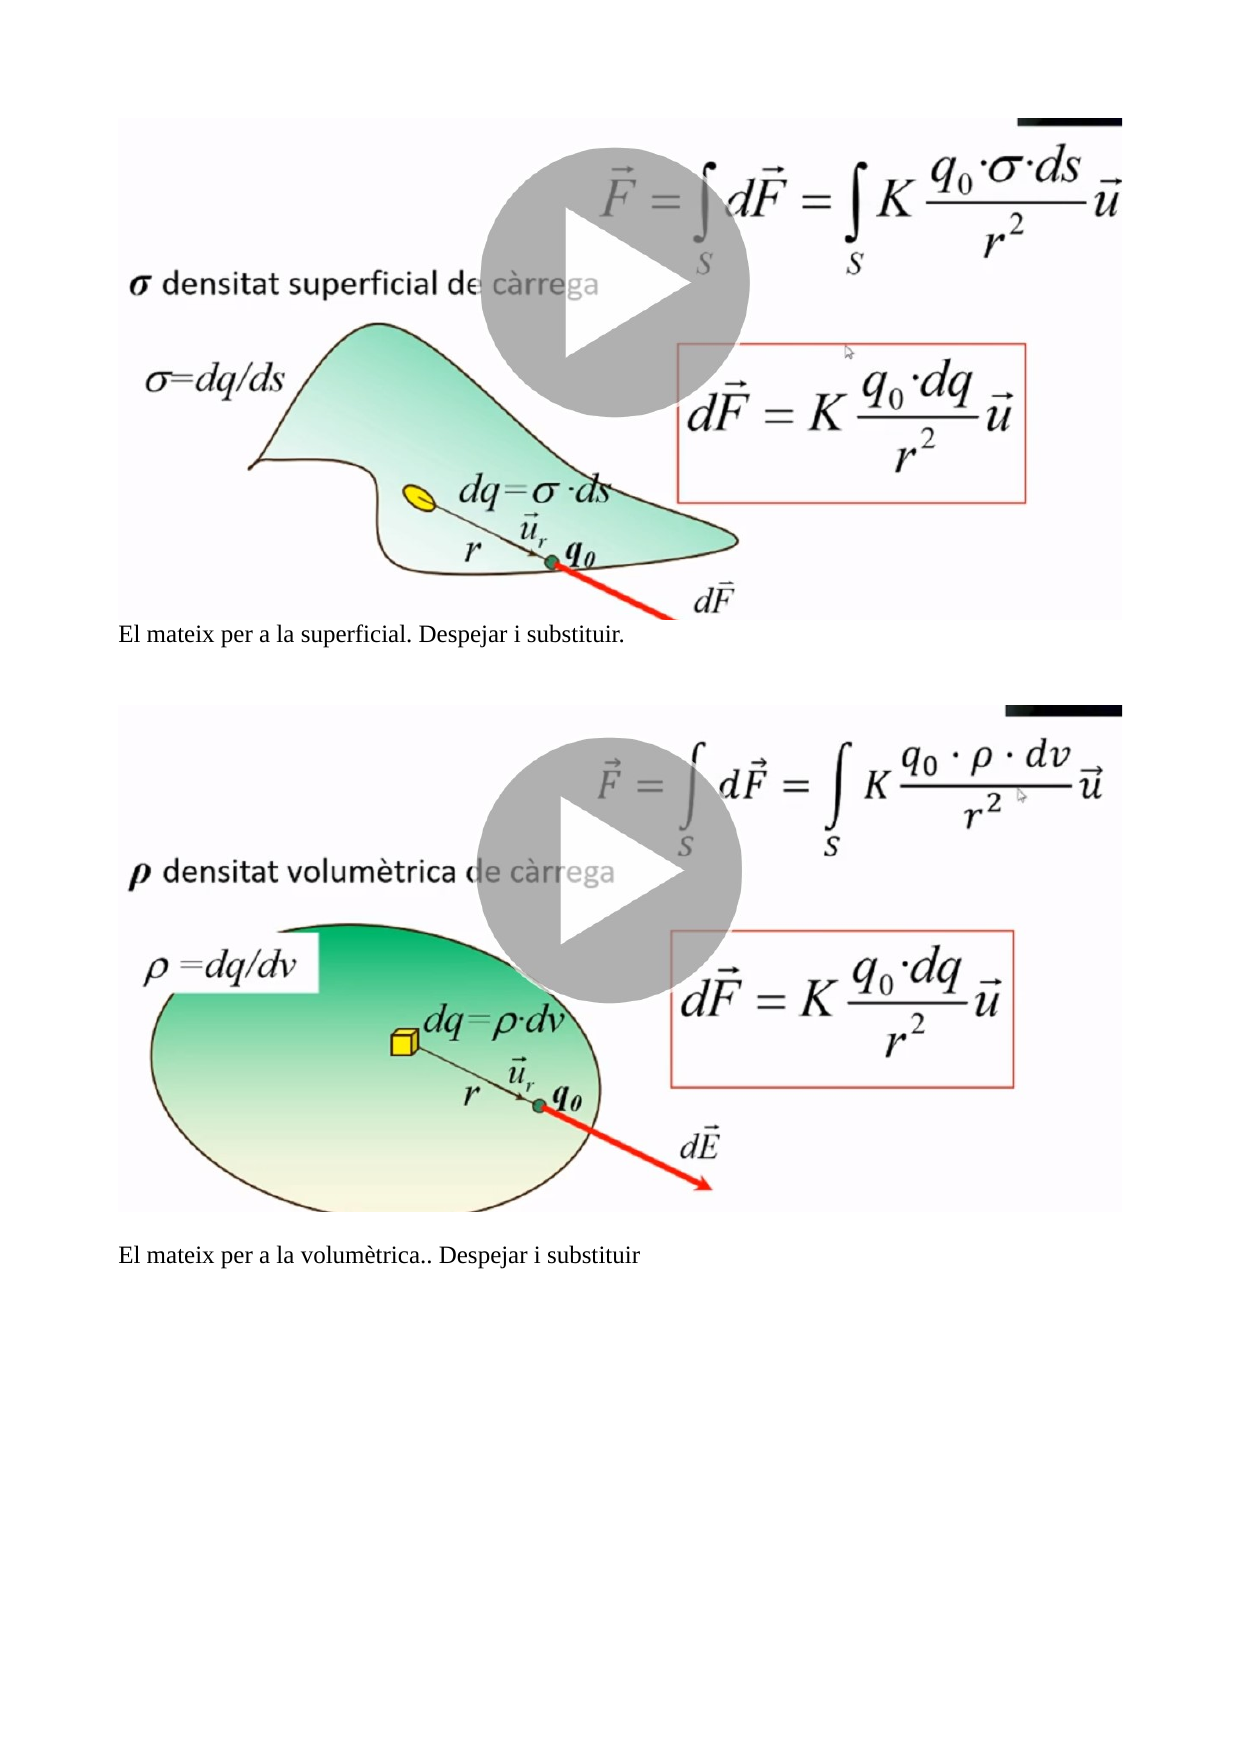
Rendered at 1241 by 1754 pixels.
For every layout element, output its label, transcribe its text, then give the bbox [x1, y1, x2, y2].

text El mateix per a la volumètrica.. Despejar i substituir [118, 1240, 1122, 1269]
picture [118, 118, 1123, 620]
text El mateix per a la superficial. Despejar i substituir. [118, 620, 1122, 648]
picture [118, 705, 1123, 1212]
